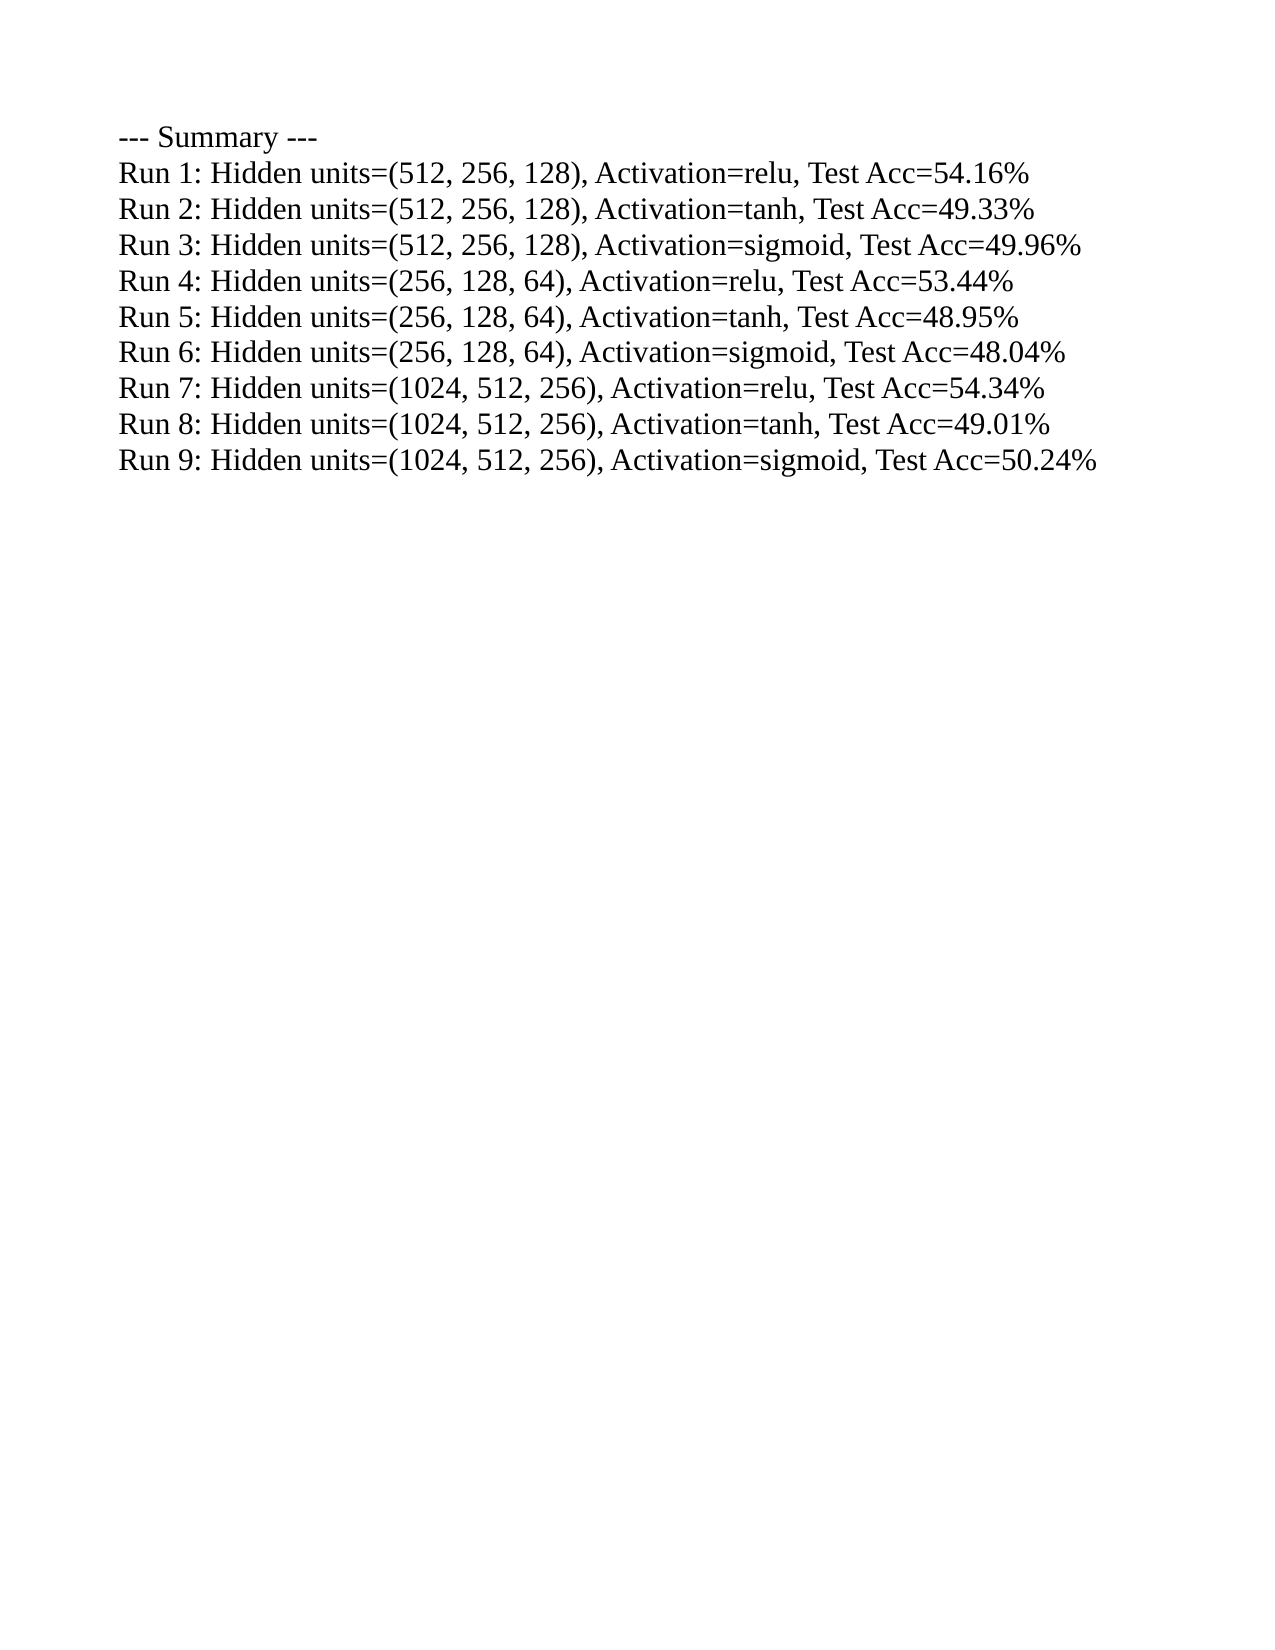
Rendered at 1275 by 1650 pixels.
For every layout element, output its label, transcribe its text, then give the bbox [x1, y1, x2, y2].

text Run 6: Hidden units=(256, 128, 64), Activation=sigmoid, Test Acc=48.04% [118, 334, 1157, 370]
text --- Summary --- [118, 118, 1157, 154]
text Run 3: Hidden units=(512, 256, 128), Activation=sigmoid, Test Acc=49.96% [118, 226, 1157, 262]
text Run 2: Hidden units=(512, 256, 128), Activation=tanh, Test Acc=49.33% [118, 190, 1157, 226]
text Run 4: Hidden units=(256, 128, 64), Activation=relu, Test Acc=53.44% [118, 262, 1157, 298]
text Run 5: Hidden units=(256, 128, 64), Activation=tanh, Test Acc=48.95% [118, 298, 1157, 334]
text Run 8: Hidden units=(1024, 512, 256), Activation=tanh, Test Acc=49.01% [118, 406, 1157, 442]
text Run 1: Hidden units=(512, 256, 128), Activation=relu, Test Acc=54.16% [118, 154, 1157, 190]
text Run 7: Hidden units=(1024, 512, 256), Activation=relu, Test Acc=54.34% [118, 370, 1157, 406]
text Run 9: Hidden units=(1024, 512, 256), Activation=sigmoid, Test Acc=50.24% [118, 442, 1157, 477]
